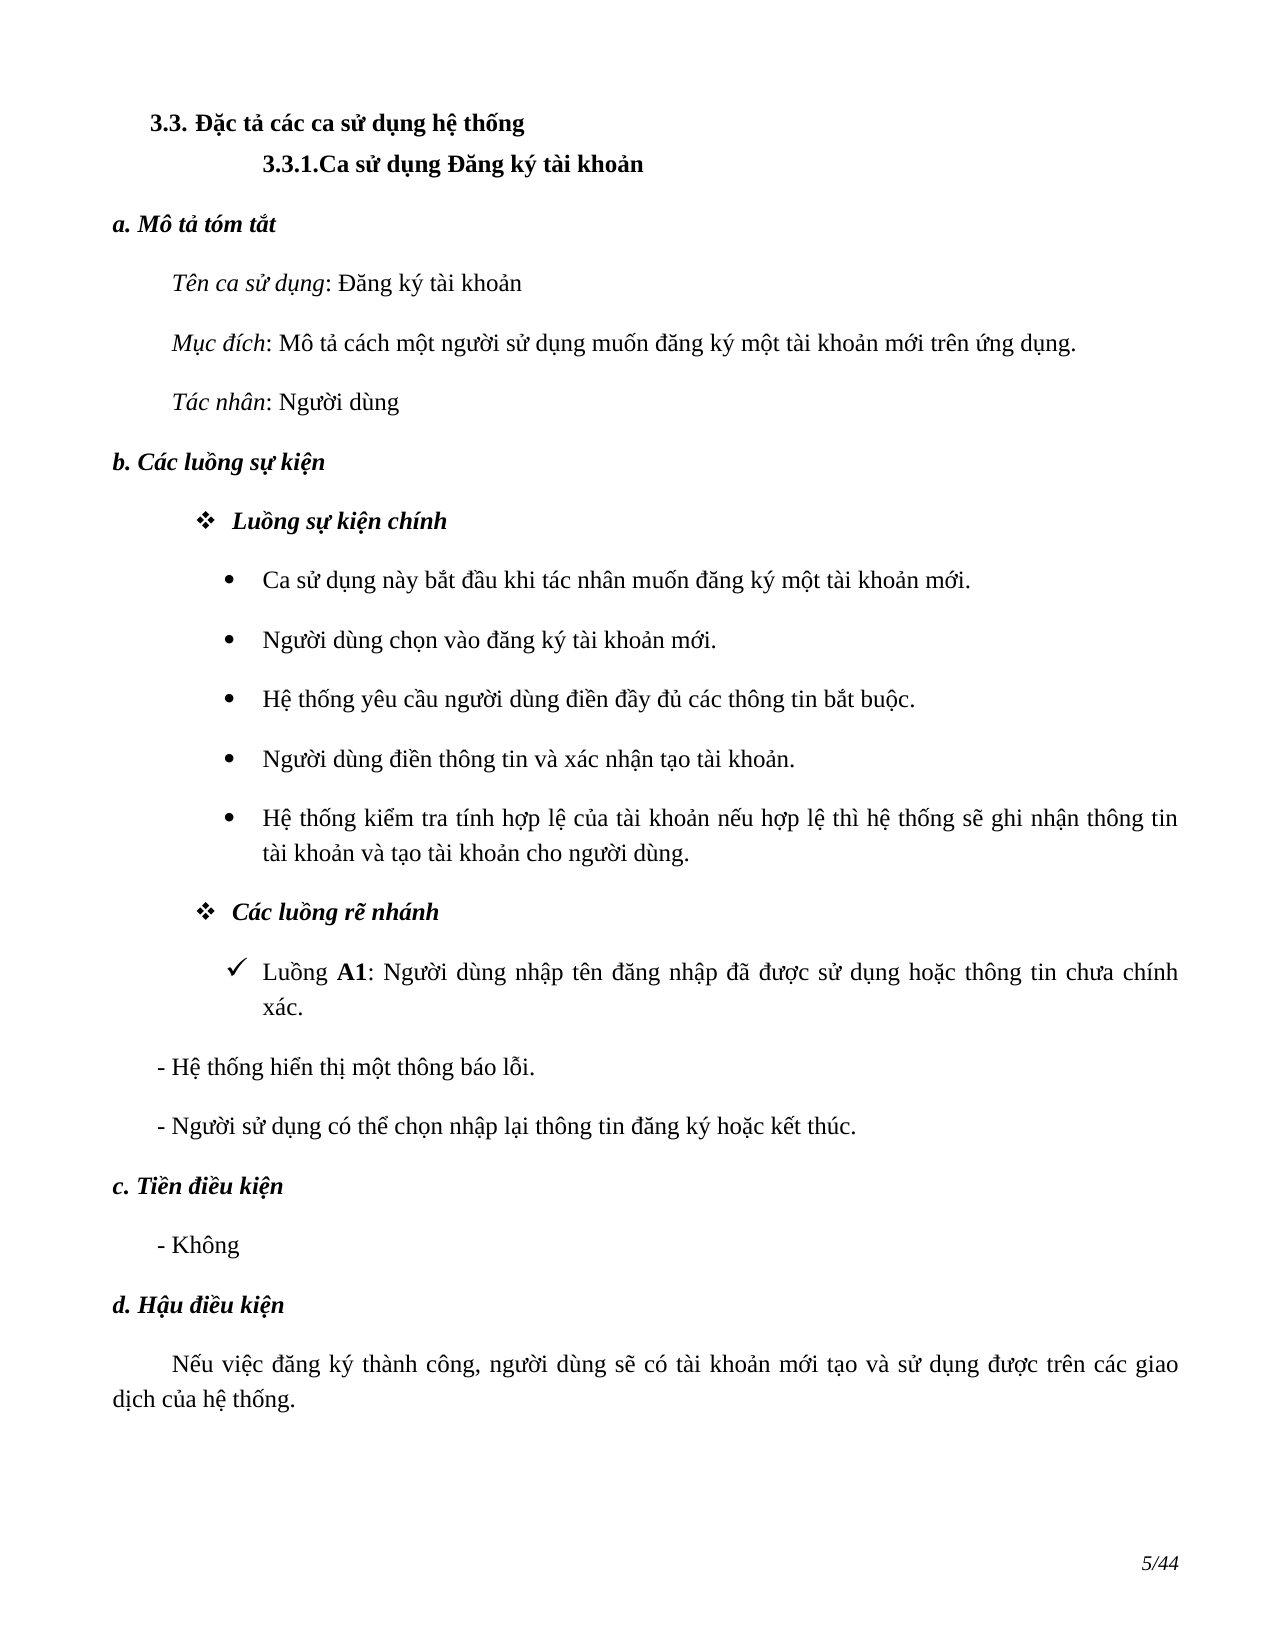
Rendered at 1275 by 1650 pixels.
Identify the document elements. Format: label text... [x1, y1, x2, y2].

list Hệ thống yêu cầu người dùng điền đầy đủ các thông tin bắt buộc. [225, 684, 1181, 713]
list Luồng sự kiện chính [194, 506, 1181, 535]
text Mục đích: Mô tả cách một người sử dụng muốn đăng ký một tài khoản mới trên ứng dụng. [112, 328, 1181, 356]
list Người dùng điền thông tin và xác nhận tạo tài khoản. [225, 744, 1181, 773]
text d. Hậu điều kiện [112, 1290, 1181, 1318]
list Người dùng chọn vào đăng ký tài khoản mới. [225, 625, 1181, 654]
text c. Tiền điều kiện [112, 1171, 1181, 1199]
list - Người sử dụng có thể chọn nhập lại thông tin đăng ký hoặc kết thúc. [157, 1111, 1181, 1140]
list Các luồng rẽ nhánh [194, 897, 1181, 926]
text a. Mô tả tóm tắt [112, 209, 1181, 237]
subtitle Đặc tả các ca sử dụng hệ thống [150, 108, 1181, 137]
list - Hệ thống hiển thị một thông báo lỗi. [157, 1052, 1181, 1081]
text b. Các luồng sự kiện [112, 447, 1181, 475]
list Hệ thống kiểm tra tính hợp lệ của tài khoản nếu hợp lệ thì hệ thống sẽ ghi nhận thông tin tài khoản và tạo tài khoản cho người dùng. [225, 803, 1181, 867]
text Tác nhân: Người dùng [112, 387, 1181, 416]
text Nếu việc đăng ký thành công, người dùng sẽ có tài khoản mới tạo và sử dụng được trên các giao dịch của hệ thống. [112, 1349, 1181, 1412]
list Luồng A1: Người dùng nhập tên đăng nhập đã được sử dụng hoặc thông tin chưa chính xác. [225, 957, 1181, 1021]
list Ca sử dụng Đăng ký tài khoản [262, 149, 1181, 178]
text Tên ca sử dụng: Đăng ký tài khoản [172, 268, 1181, 297]
list Ca sử dụng này bắt đầu khi tác nhân muốn đăng ký một tài khoản mới. [225, 566, 1181, 594]
text - Không [112, 1230, 1181, 1259]
